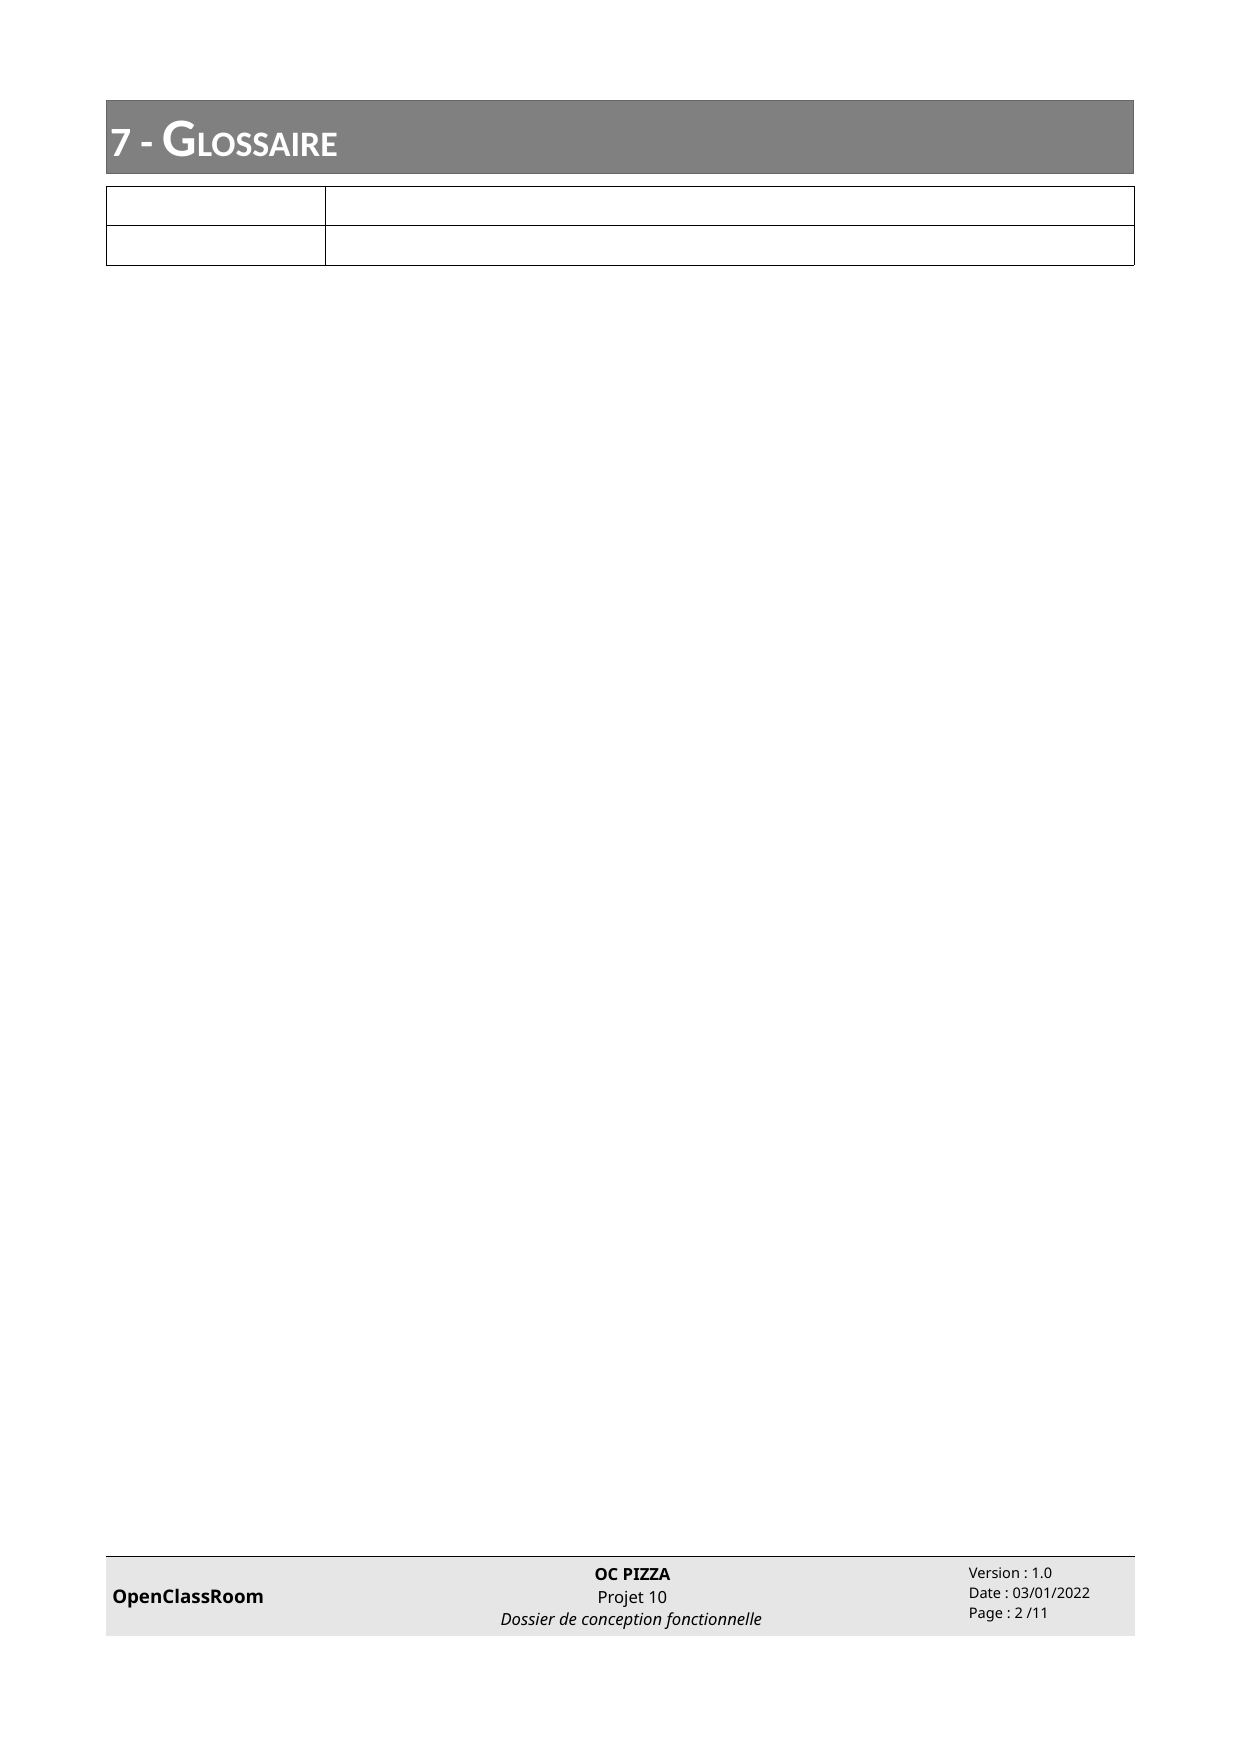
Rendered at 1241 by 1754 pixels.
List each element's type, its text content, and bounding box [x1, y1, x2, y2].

table_header [326, 187, 1134, 225]
table_header [107, 187, 325, 225]
table_cell [107, 226, 325, 265]
table_cell [326, 226, 1134, 265]
subtitle Glossaire [107, 101, 1133, 173]
